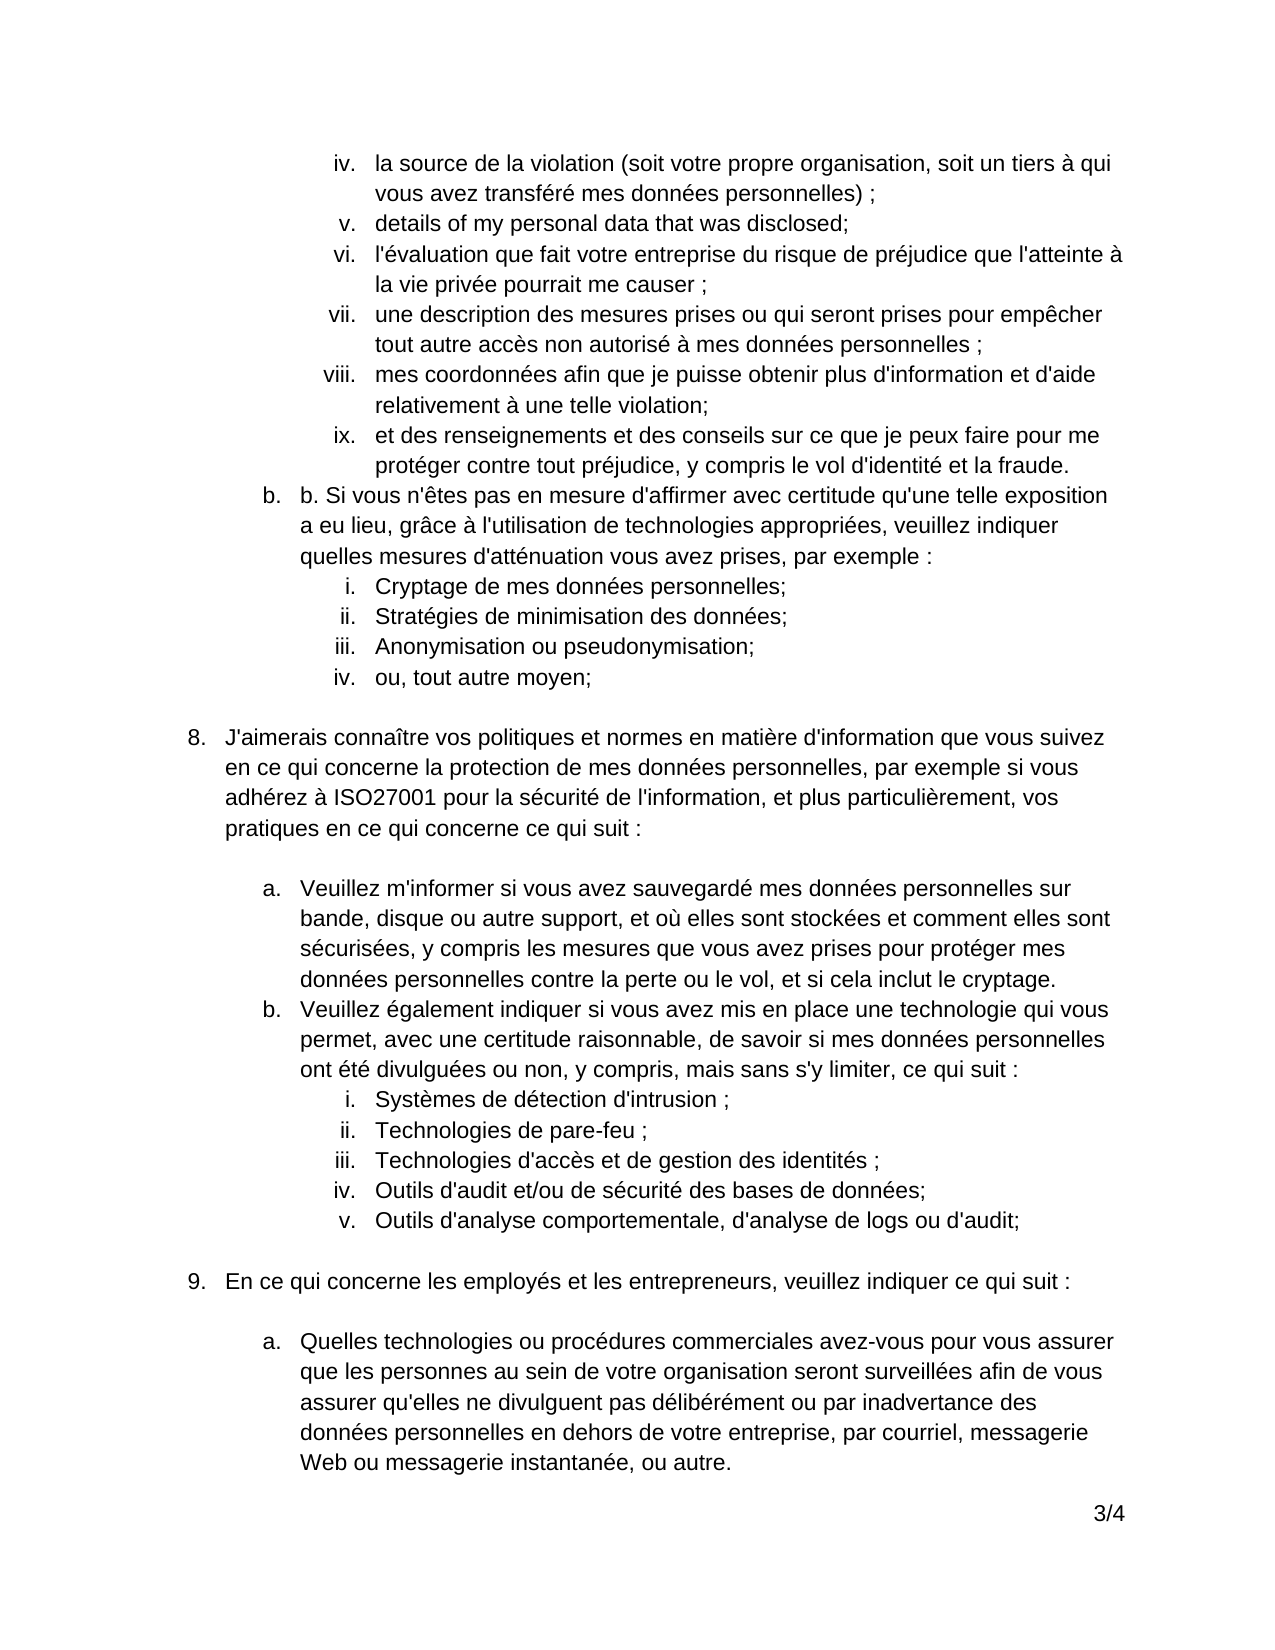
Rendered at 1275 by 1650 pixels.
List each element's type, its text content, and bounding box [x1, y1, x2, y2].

list l'évaluation que fait votre entreprise du risque de préjudice que l'atteinte à la vie privée pourrait me causer ; [356, 241, 1125, 297]
list ou, tout autre moyen; [356, 663, 1125, 690]
list En ce qui concerne les employés et les entrepreneurs, veuillez indiquer ce qui suit : [187, 1268, 1125, 1294]
list Cryptage de mes données personnelles; [356, 573, 1125, 599]
list Systèmes de détection d'intrusion ; [356, 1086, 1125, 1113]
list Anonymisation ou pseudonymisation; [356, 633, 1125, 660]
list b. Si vous n'êtes pas en mesure d'affirmer avec certitude qu'une telle exposition a eu lieu, grâce à l'utilisation de technologies appropriées, veuillez indiquer quelles mesures d'atténuation vous avez prises, par exemple : [262, 482, 1125, 569]
list Quelles technologies ou procédures commerciales avez-vous pour vous assurer que les personnes au sein de votre organisation seront surveillées afin de vous assurer qu'elles ne divulguent pas délibérément ou par inadvertance des données personnelles en dehors de votre entreprise, par courriel, messagerie Web ou messagerie instantanée, ou autre. [262, 1328, 1125, 1475]
list Outils d'analyse comportementale, d'analyse de logs ou d'audit; [356, 1207, 1125, 1234]
list Outils d'audit et/ou de sécurité des bases de données; [356, 1177, 1125, 1203]
list une description des mesures prises ou qui seront prises pour empêcher tout autre accès non autorisé à mes données personnelles ; [356, 301, 1125, 358]
list Technologies de pare-feu ; [356, 1117, 1125, 1143]
list details of my personal data that was disclosed; [356, 210, 1125, 237]
list et des renseignements et des conseils sur ce que je peux faire pour me protéger contre tout préjudice, y compris le vol d'identité et la fraude. [356, 422, 1125, 478]
list Veuillez m'informer si vous avez sauvegardé mes données personnelles sur bande, disque ou autre support, et où elles sont stockées et comment elles sont sécurisées, y compris les mesures que vous avez prises pour protéger mes données personnelles contre la perte ou le vol, et si cela inclut le cryptage. [262, 875, 1125, 992]
list Veuillez également indiquer si vous avez mis en place une technologie qui vous permet, avec une certitude raisonnable, de savoir si mes données personnelles ont été divulguées ou non, y compris, mais sans s'y limiter, ce qui suit : [262, 996, 1125, 1083]
list J'aimerais connaître vos politiques et normes en matière d'information que vous suivez en ce qui concerne la protection de mes données personnelles, par exemple si vous adhérez à ISO27001 pour la sécurité de l'information, et plus particulièrement, vos pratiques en ce qui concerne ce qui suit : [187, 724, 1125, 841]
list mes coordonnées afin que je puisse obtenir plus d'information et d'aide relativement à une telle violation; [356, 361, 1125, 418]
list Stratégies de minimisation des données; [356, 603, 1125, 629]
list Technologies d'accès et de gestion des identités ; [356, 1147, 1125, 1173]
list la source de la violation (soit votre propre organisation, soit un tiers à qui vous avez transféré mes données personnelles) ; [356, 150, 1125, 207]
